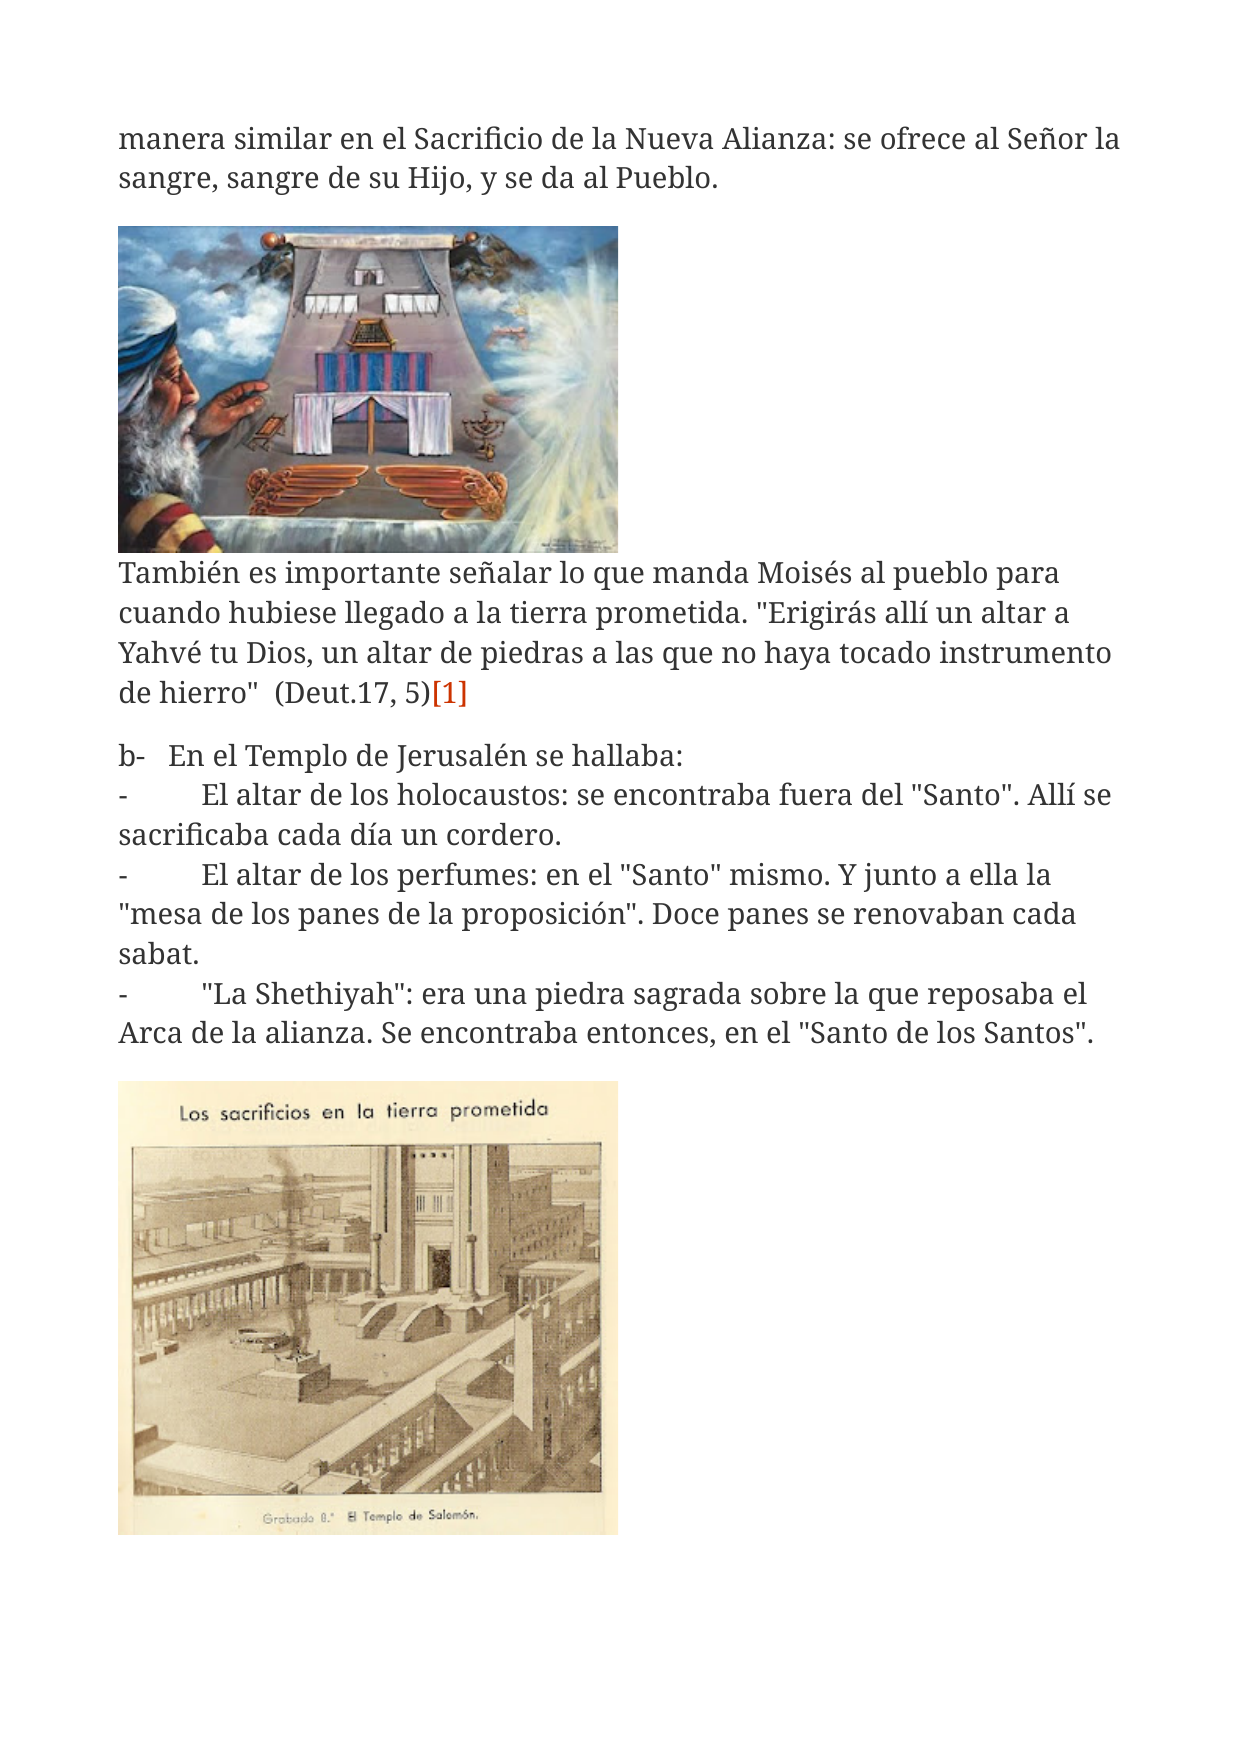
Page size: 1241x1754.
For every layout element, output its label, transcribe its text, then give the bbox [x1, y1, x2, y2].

text b- En el Templo de Jerusalén se hallaba: [118, 735, 1122, 774]
text - "La Shethiyah": era una piedra sagrada sobre la que reposaba el Arca de la alianza. Se encontraba entonces, en el "Santo de los Santos". [118, 973, 1122, 1052]
text También es importante señalar lo que manda Moisés al pueblo para cuando hubiese llegado a la tierra prometida. "Erigirás allí un altar a Yahvé tu Dios, un altar de piedras a las que no haya tocado instrumento de hierro" (Deut.17, 5)[1] [118, 553, 1122, 712]
text manera similar en el Sacrificio de la Nueva Alianza: se ofrece al Señor la sangre, sangre de su Hijo, y se da al Pueblo. [118, 118, 1122, 197]
picture [118, 226, 619, 553]
text - El altar de los perfumes: en el "Santo" mismo. Y junto a ella la "mesa de los panes de la proposición". Doce panes se renovaban cada sabat. [118, 854, 1122, 973]
text - El altar de los holocaustos: se encontraba fuera del "Santo". Allí se sacrificaba cada día un cordero. [118, 774, 1122, 854]
picture [118, 1081, 619, 1535]
